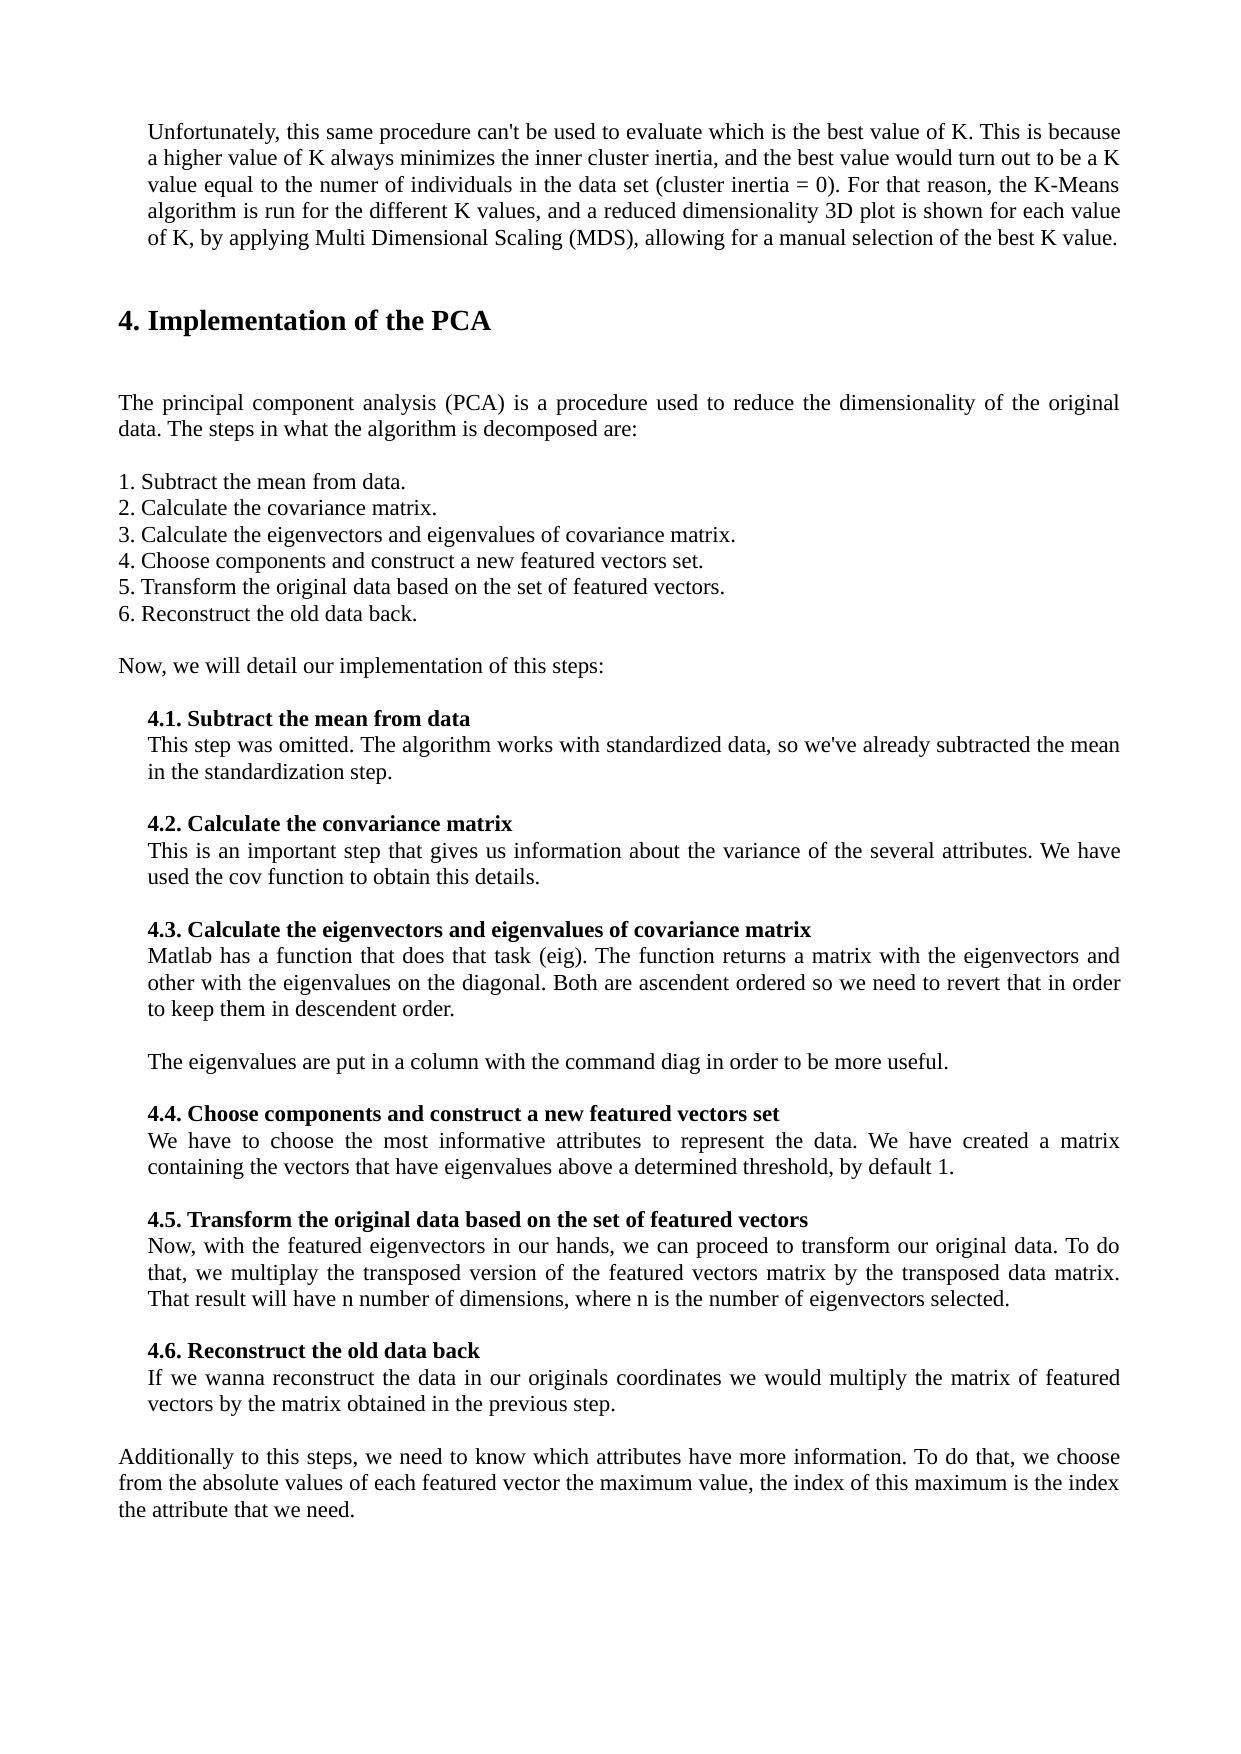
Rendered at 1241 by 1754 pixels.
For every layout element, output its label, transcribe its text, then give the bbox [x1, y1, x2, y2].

text The eigenvalues are put in a column with the command diag in order to be more useful. [147, 1048, 1122, 1074]
text This is an important step that gives us information about the variance of the several attributes. We have used the cov function to obtain this details. [147, 837, 1122, 889]
text 4.5. Transform the original data based on the set of featured vectors [147, 1206, 1122, 1232]
text 3. Calculate the eigenvectors and eigenvalues of covariance matrix. [118, 521, 1122, 547]
text Additionally to this steps, we need to know which attributes have more information. To do that, we choose from the absolute values of each featured vector the maximum value, the index of this maximum is the index the attribute that we need. [118, 1443, 1122, 1522]
text 1. Subtract the mean from data. [118, 468, 1122, 494]
text Now, we will detail our implementation of this steps: [118, 652, 1122, 679]
text 4.6. Reconstruct the old data back [147, 1338, 1122, 1364]
text This step was omitted. The algorithm works with standardized data, so we've already subtracted the mean in the standardization step. [147, 731, 1122, 784]
text 5. Transform the original data based on the set of featured vectors. [118, 573, 1122, 600]
text Matlab has a function that does that task (eig). The function returns a matrix with the eigenvectors and other with the eigenvalues on the diagonal. Both are ascendent ordered so we need to revert that in order to keep them in descendent order. [147, 942, 1122, 1021]
text 4. Implementation of the PCA [118, 303, 1122, 336]
text 2. Calculate the covariance matrix. [118, 494, 1122, 521]
text We have to choose the most informative attributes to represent the data. We have created a matrix containing the vectors that have eigenvalues above a determined threshold, by default 1. [147, 1127, 1122, 1179]
text 4.4. Choose components and construct a new featured vectors set [147, 1100, 1122, 1127]
text 4. Choose components and construct a new featured vectors set. [118, 547, 1122, 573]
text 4.3. Calculate the eigenvectors and eigenvalues of covariance matrix [147, 916, 1122, 942]
text The principal component analysis (PCA) is a procedure used to reduce the dimensionality of the original data. The steps in what the algorithm is decomposed are: [118, 389, 1122, 442]
text Now, with the featured eigenvectors in our hands, we can proceed to transform our original data. To do that, we multiplay the transposed version of the featured vectors matrix by the transposed data matrix. That result will have n number of dimensions, where n is the number of eigenvectors selected. [147, 1232, 1122, 1311]
text 4.2. Calculate the convariance matrix [147, 811, 1122, 837]
text If we wanna reconstruct the data in our originals coordinates we would multiply the matrix of featured vectors by the matrix obtained in the previous step. [147, 1364, 1122, 1417]
text 6. Reconstruct the old data back. [118, 600, 1122, 626]
text Unfortunately, this same procedure can't be used to evaluate which is the best value of K. This is because a higher value of K always minimizes the inner cluster inertia, and the best value would turn out to be a K value equal to the numer of individuals in the data set (cluster inertia = 0). For that reason, the K-Means algorithm is run for the different K values, and a reduced dimensionality 3D plot is shown for each value of K, by applying Multi Dimensional Scaling (MDS), allowing for a manual selection of the best K value. [147, 118, 1122, 250]
text 4.1. Subtract the mean from data [147, 705, 1122, 731]
